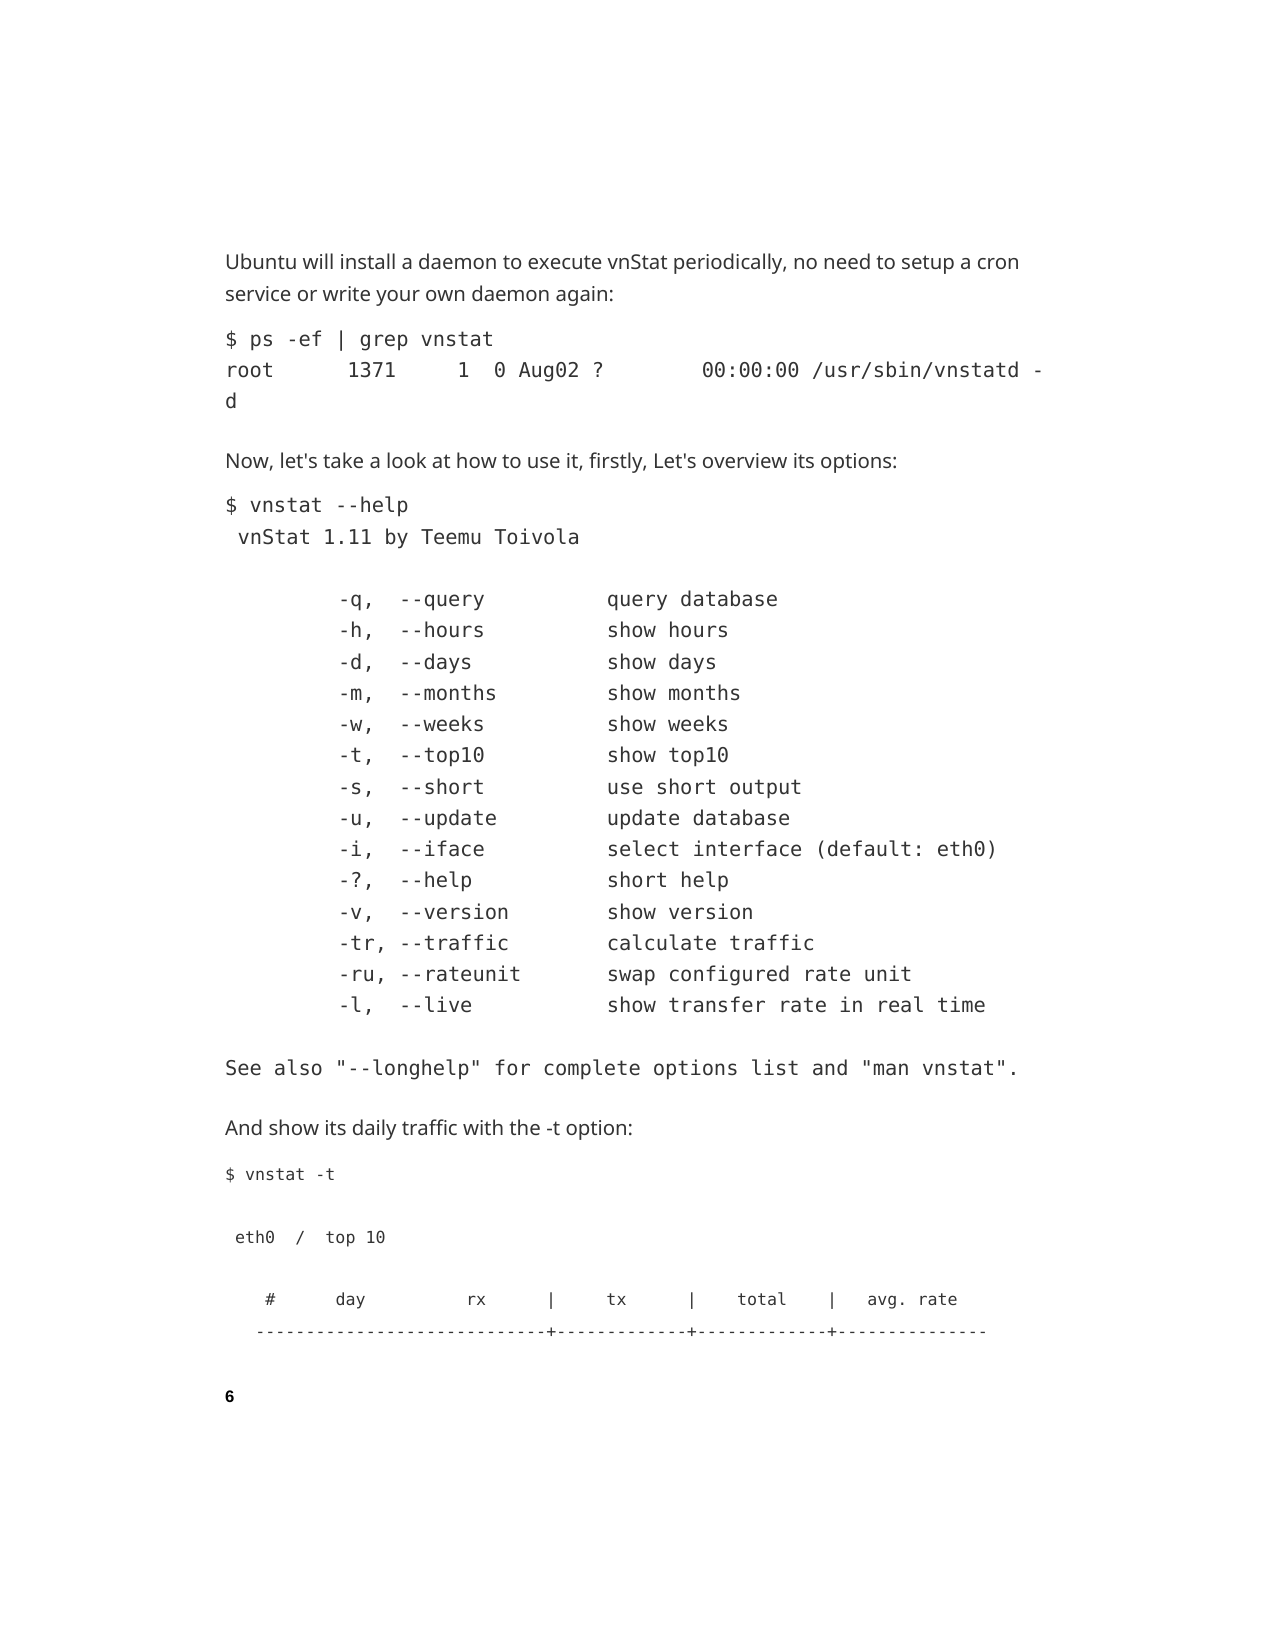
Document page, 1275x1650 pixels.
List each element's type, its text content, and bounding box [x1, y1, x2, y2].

text $ vnstat --help [225, 486, 1050, 518]
text -i, --iface select interface (default: eth0) [225, 830, 1050, 861]
text -q, --query query database [225, 580, 1050, 611]
text -h, --hours show hours [225, 611, 1050, 643]
text -u, --update update database [225, 799, 1050, 830]
text root 1371 1 0 Aug02 ? 00:00:00 /usr/sbin/vnstatd -d [225, 351, 1050, 413]
text -s, --short use short output [225, 768, 1050, 799]
text -v, --version show version [225, 893, 1050, 924]
text -?, --help short help [225, 861, 1050, 893]
text -d, --days show days [225, 643, 1050, 674]
text vnStat 1.11 by Teemu Toivola [225, 518, 1050, 549]
text # day rx | tx | total | avg. rate [225, 1278, 1050, 1310]
text -ru, --rateunit swap configured rate unit [225, 955, 1050, 986]
text $ vnstat -t [225, 1153, 1050, 1185]
text -l, --live show transfer rate in real time [225, 986, 1050, 1018]
text Ubuntu will install a daemon to execute vnStat periodically, no need to setup a cron service or write your own daemon again: [225, 244, 1050, 307]
text See also "--longhelp" for complete options list and "man vnstat". [225, 1049, 1050, 1080]
text -t, --top10 show top10 [225, 736, 1050, 768]
text And show its daily traffic with the -t option: [225, 1110, 1050, 1141]
text $ ps -ef | grep vnstat [225, 319, 1050, 351]
text -m, --months show months [225, 674, 1050, 705]
text -----------------------------+-------------+-------------+--------------- [225, 1310, 1050, 1341]
text -tr, --traffic calculate traffic [225, 924, 1050, 955]
text Now, let's take a look at how to use it, firstly, Let's overview its options: [225, 443, 1050, 474]
text -w, --weeks show weeks [225, 705, 1050, 736]
text eth0 / top 10 [225, 1216, 1050, 1247]
